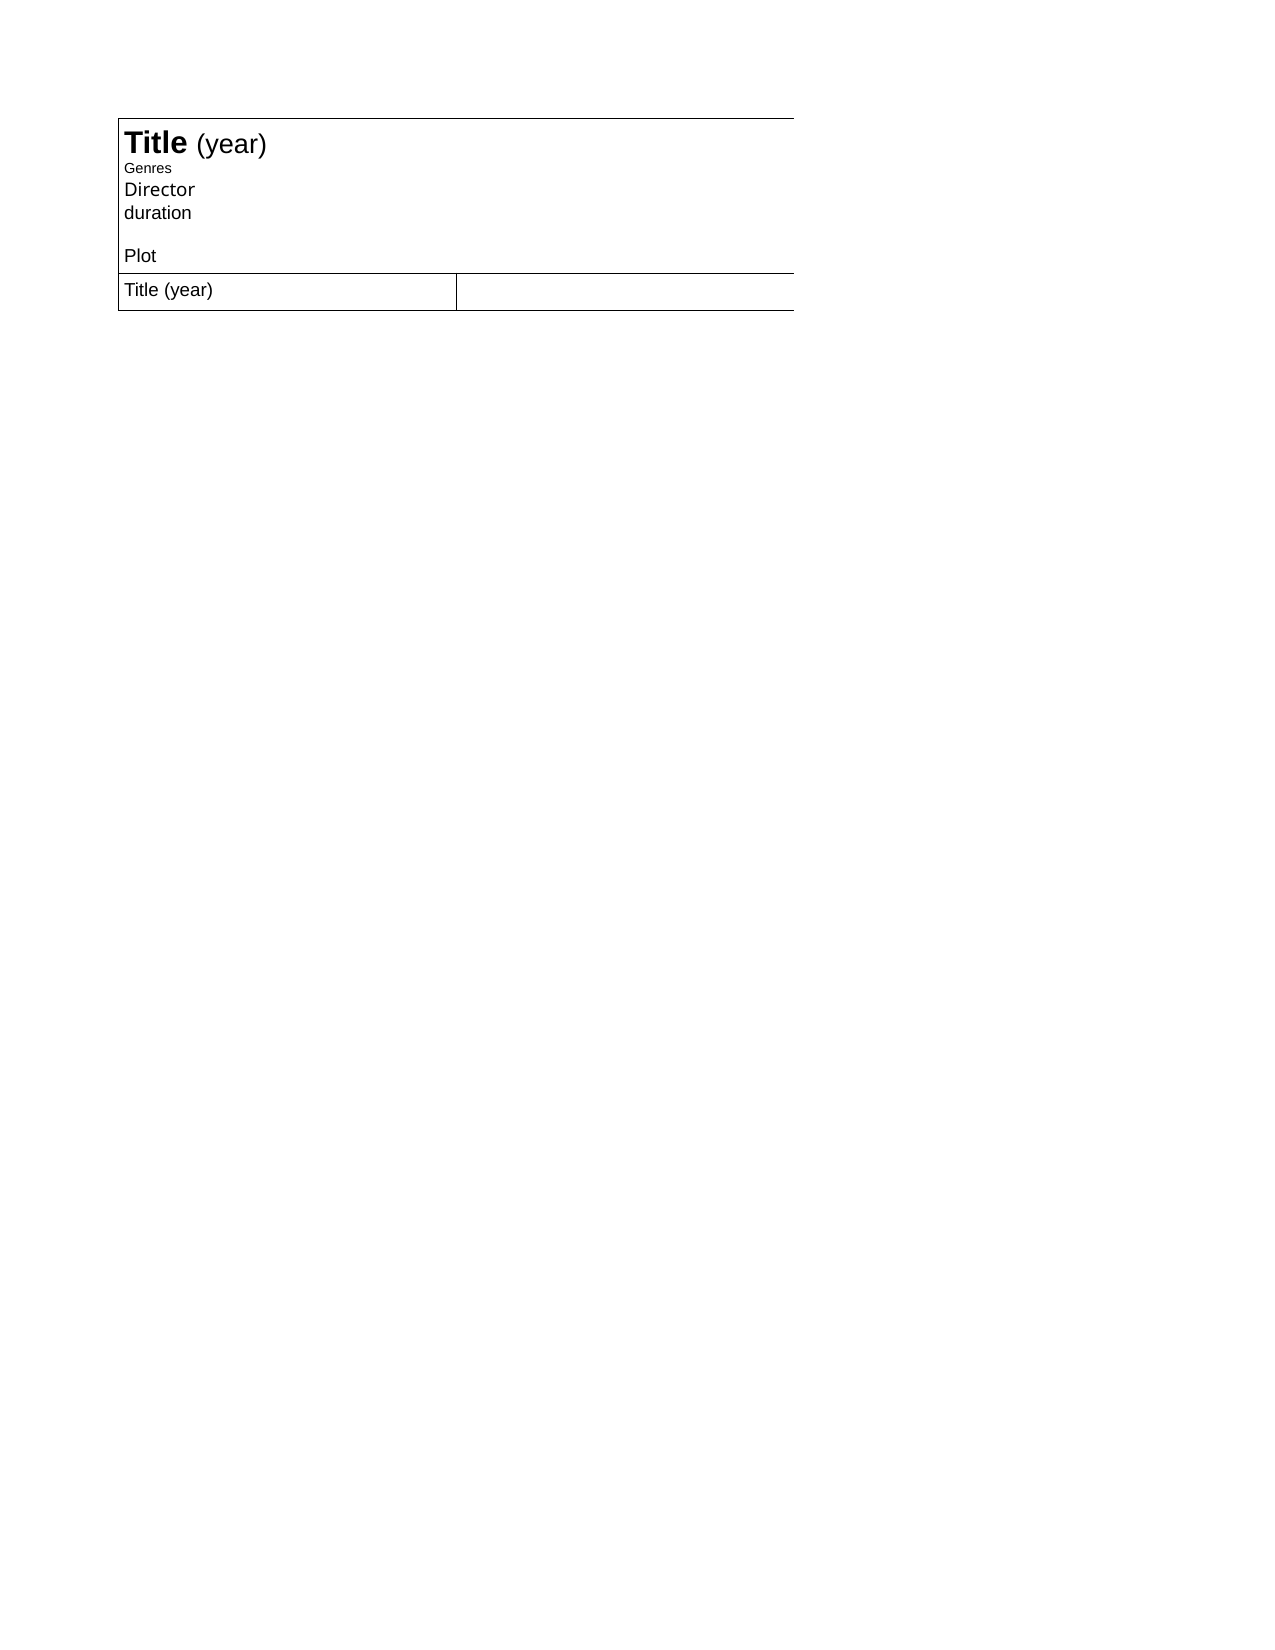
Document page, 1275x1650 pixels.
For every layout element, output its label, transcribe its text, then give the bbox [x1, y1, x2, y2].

table_cell [457, 274, 794, 310]
table_header Title (year) Genres Director duration Plot [119, 119, 794, 273]
table_header [795, 119, 1157, 273]
table_cell Title (year) [119, 274, 456, 310]
table_cell [795, 274, 1157, 310]
